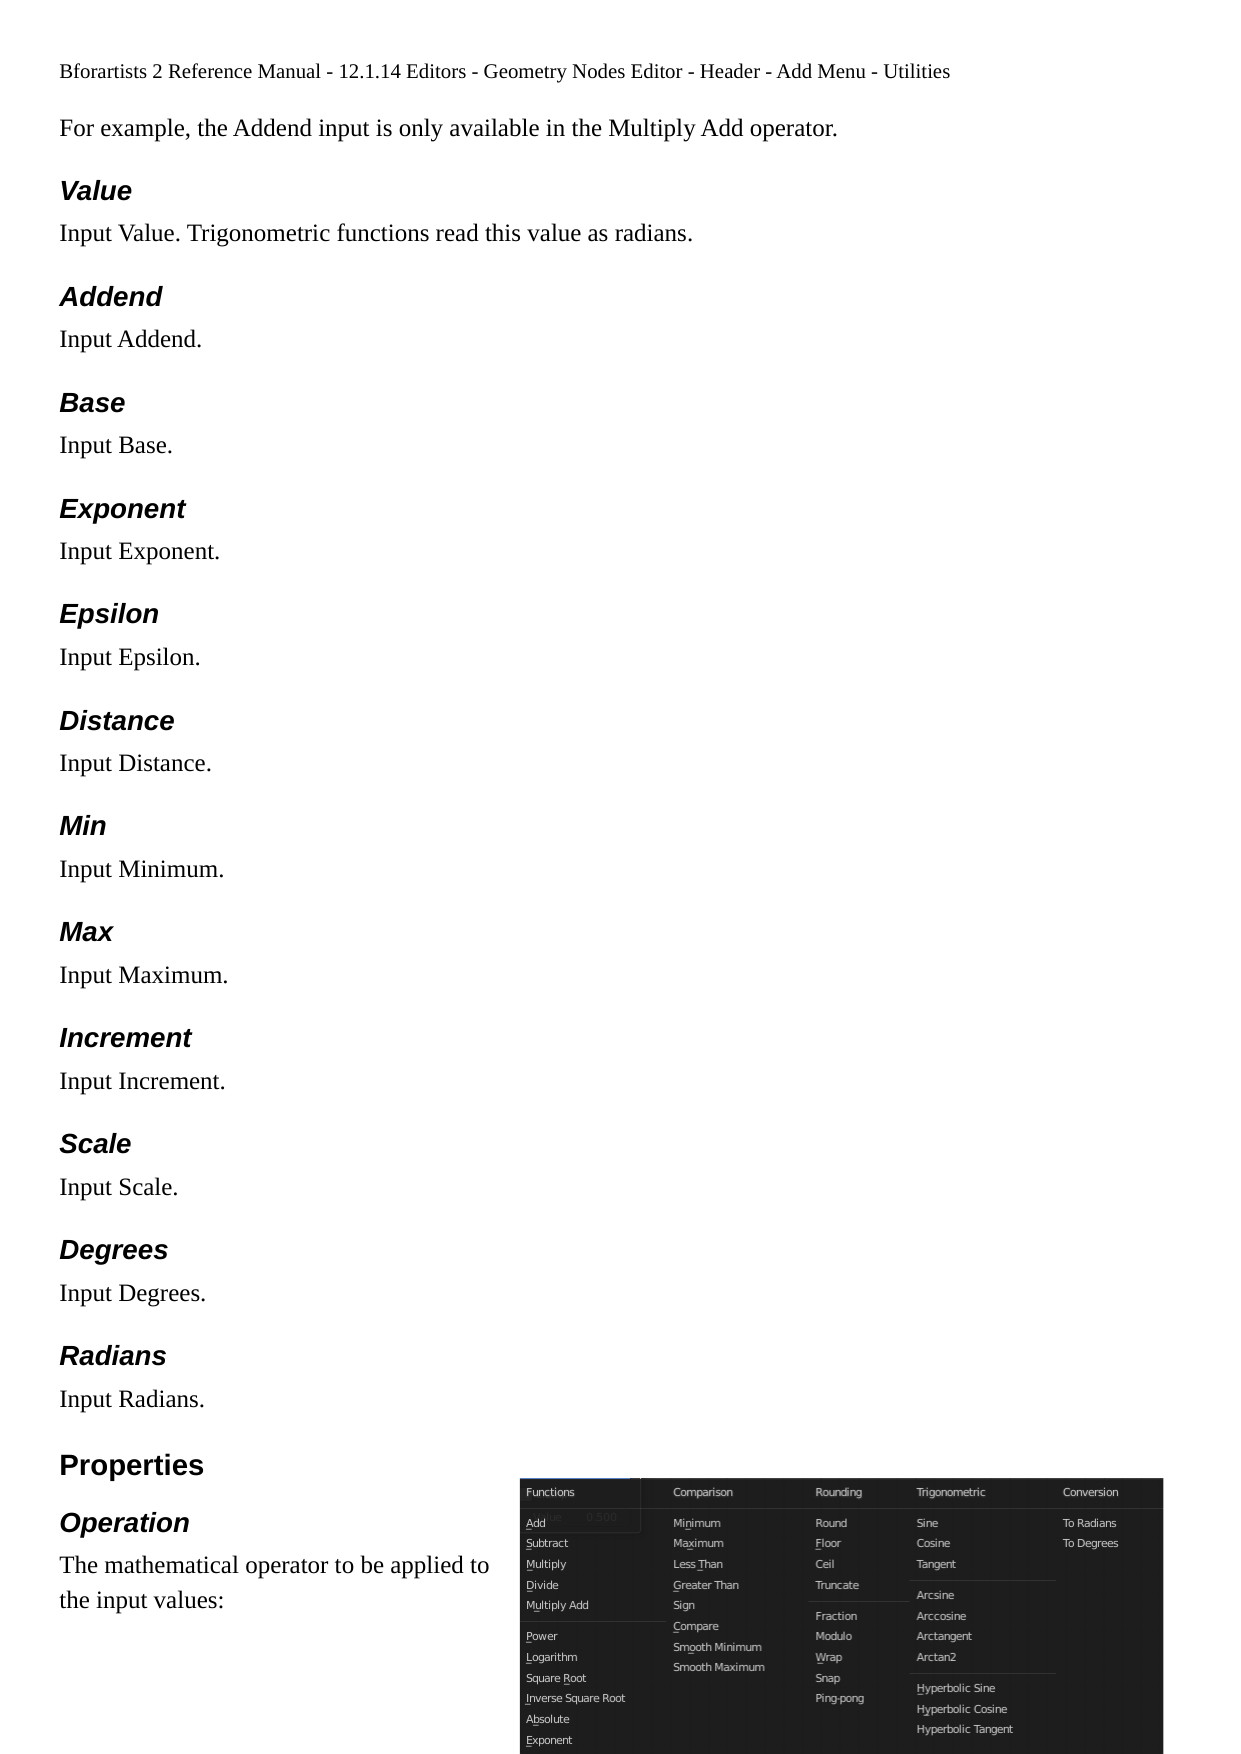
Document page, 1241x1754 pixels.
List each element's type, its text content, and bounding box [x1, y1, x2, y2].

subtitle Operation [59, 1506, 519, 1538]
text Input Value. Trigonometric functions read this value as radians. [59, 218, 1181, 247]
text Input Minimum. [59, 854, 1181, 883]
subtitle Epsilon [59, 598, 1181, 630]
text Input Radians. [59, 1384, 1181, 1413]
text Input Distance. [59, 748, 1181, 777]
text For example, the Addend input is only available in the Multiply Add operator. [59, 113, 1181, 141]
subtitle Properties [59, 1447, 1181, 1481]
text Input Base. [59, 430, 1181, 459]
subtitle Addend [59, 280, 1181, 312]
subtitle [1164, 1506, 1181, 1538]
subtitle Distance [59, 704, 1181, 736]
text Input Addend. [59, 324, 1181, 353]
picture [519, 1478, 1164, 1754]
text The mathematical operator to be applied to the input values: [59, 1551, 519, 1614]
subtitle Degrees [59, 1233, 1181, 1265]
subtitle Increment [59, 1022, 1181, 1053]
subtitle Min [59, 810, 1181, 842]
text Input Scale. [59, 1172, 1181, 1201]
subtitle Exponent [59, 492, 1181, 524]
text Input Degrees. [59, 1278, 1181, 1307]
subtitle Scale [59, 1128, 1181, 1159]
subtitle Radians [59, 1339, 1181, 1371]
subtitle Base [59, 386, 1181, 418]
text Input Maximum. [59, 960, 1181, 989]
text Input Epsilon. [59, 642, 1181, 671]
text Input Increment. [59, 1066, 1181, 1095]
subtitle Max [59, 916, 1181, 948]
subtitle Value [59, 174, 1181, 206]
text Input Exponent. [59, 536, 1181, 565]
